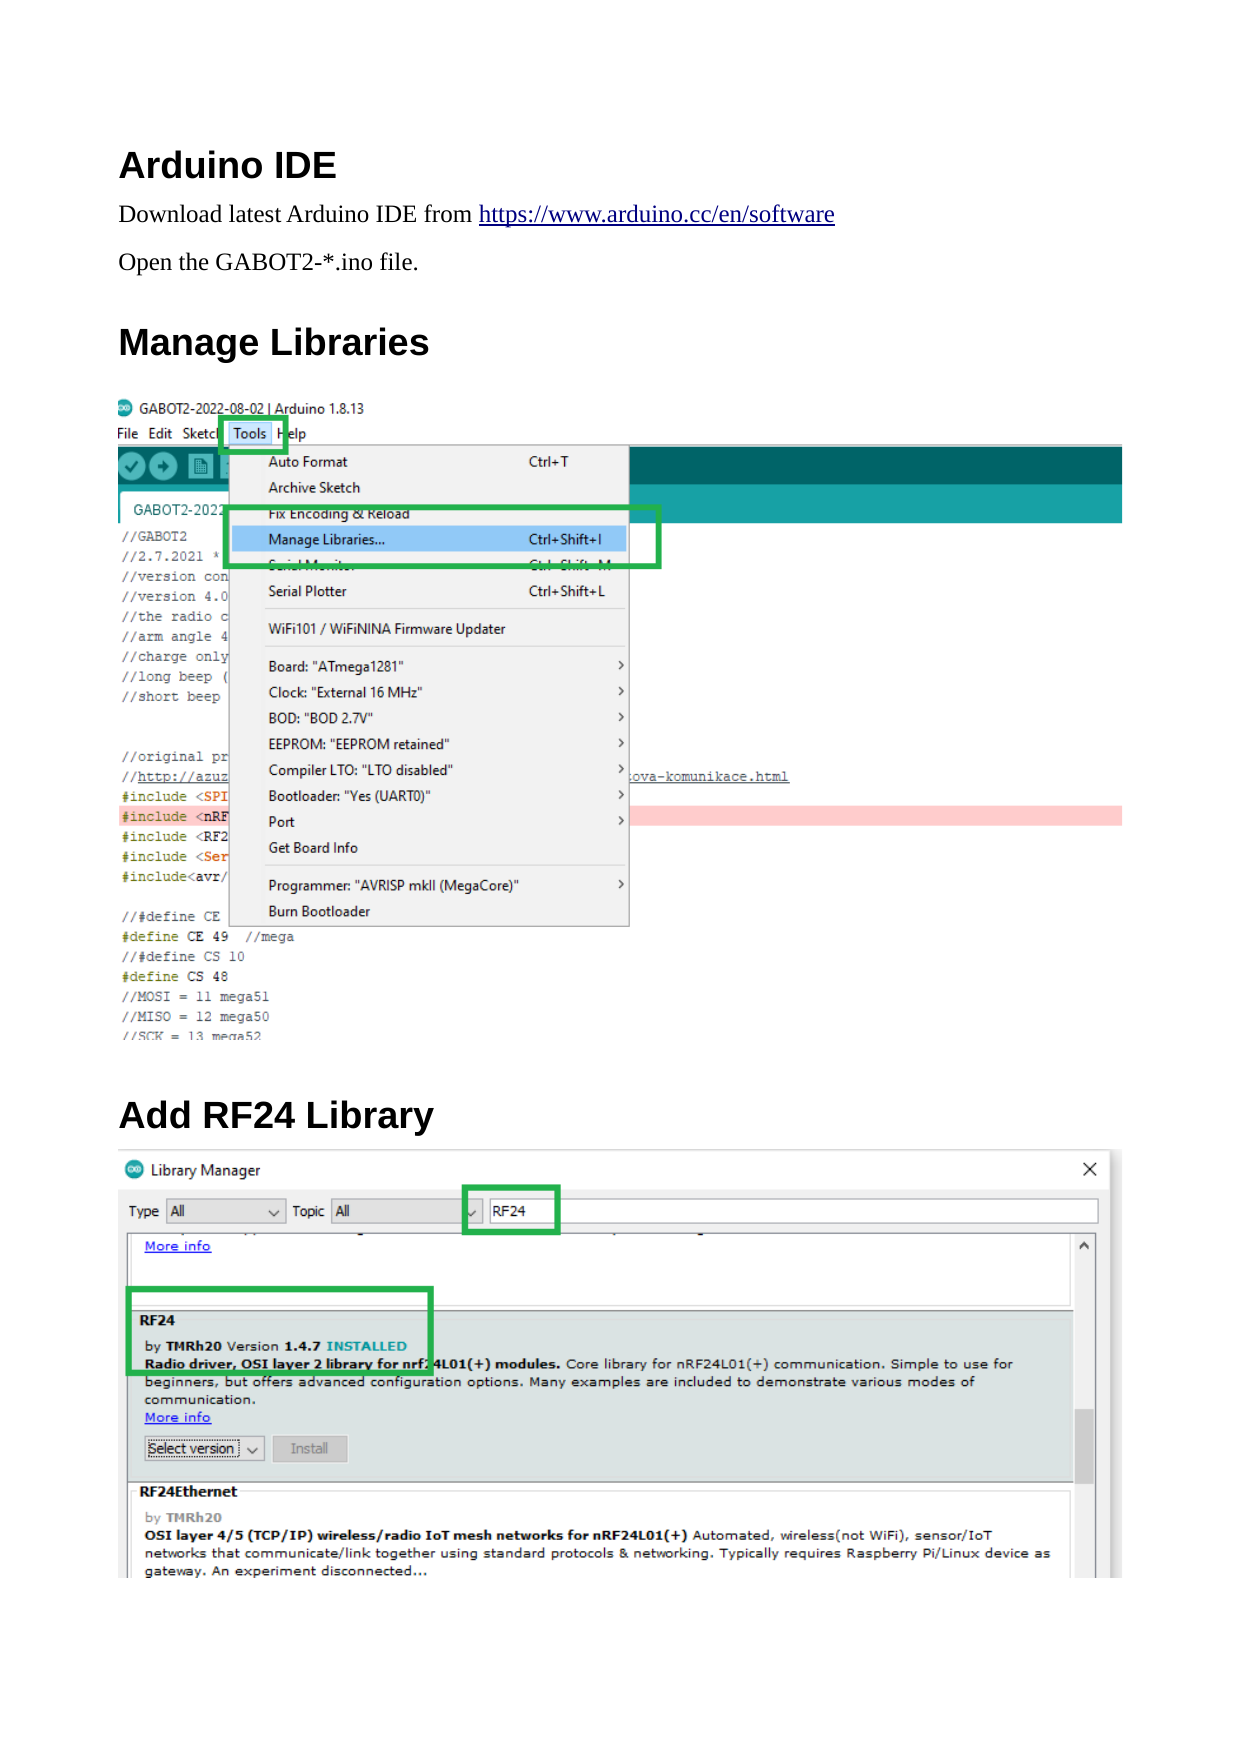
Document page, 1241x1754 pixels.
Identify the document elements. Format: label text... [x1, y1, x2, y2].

subtitle Manage Libraries [118, 319, 1122, 363]
text Download latest Arduino IDE from https://www.arduino.cc/en/software [118, 199, 1122, 228]
subtitle Add RF24 Library [118, 1093, 1122, 1137]
picture [118, 1149, 1123, 1578]
picture [118, 395, 1123, 1040]
text Open the GABOT2-*.ino file. [118, 247, 1122, 276]
subtitle Arduino IDE [118, 143, 1122, 187]
